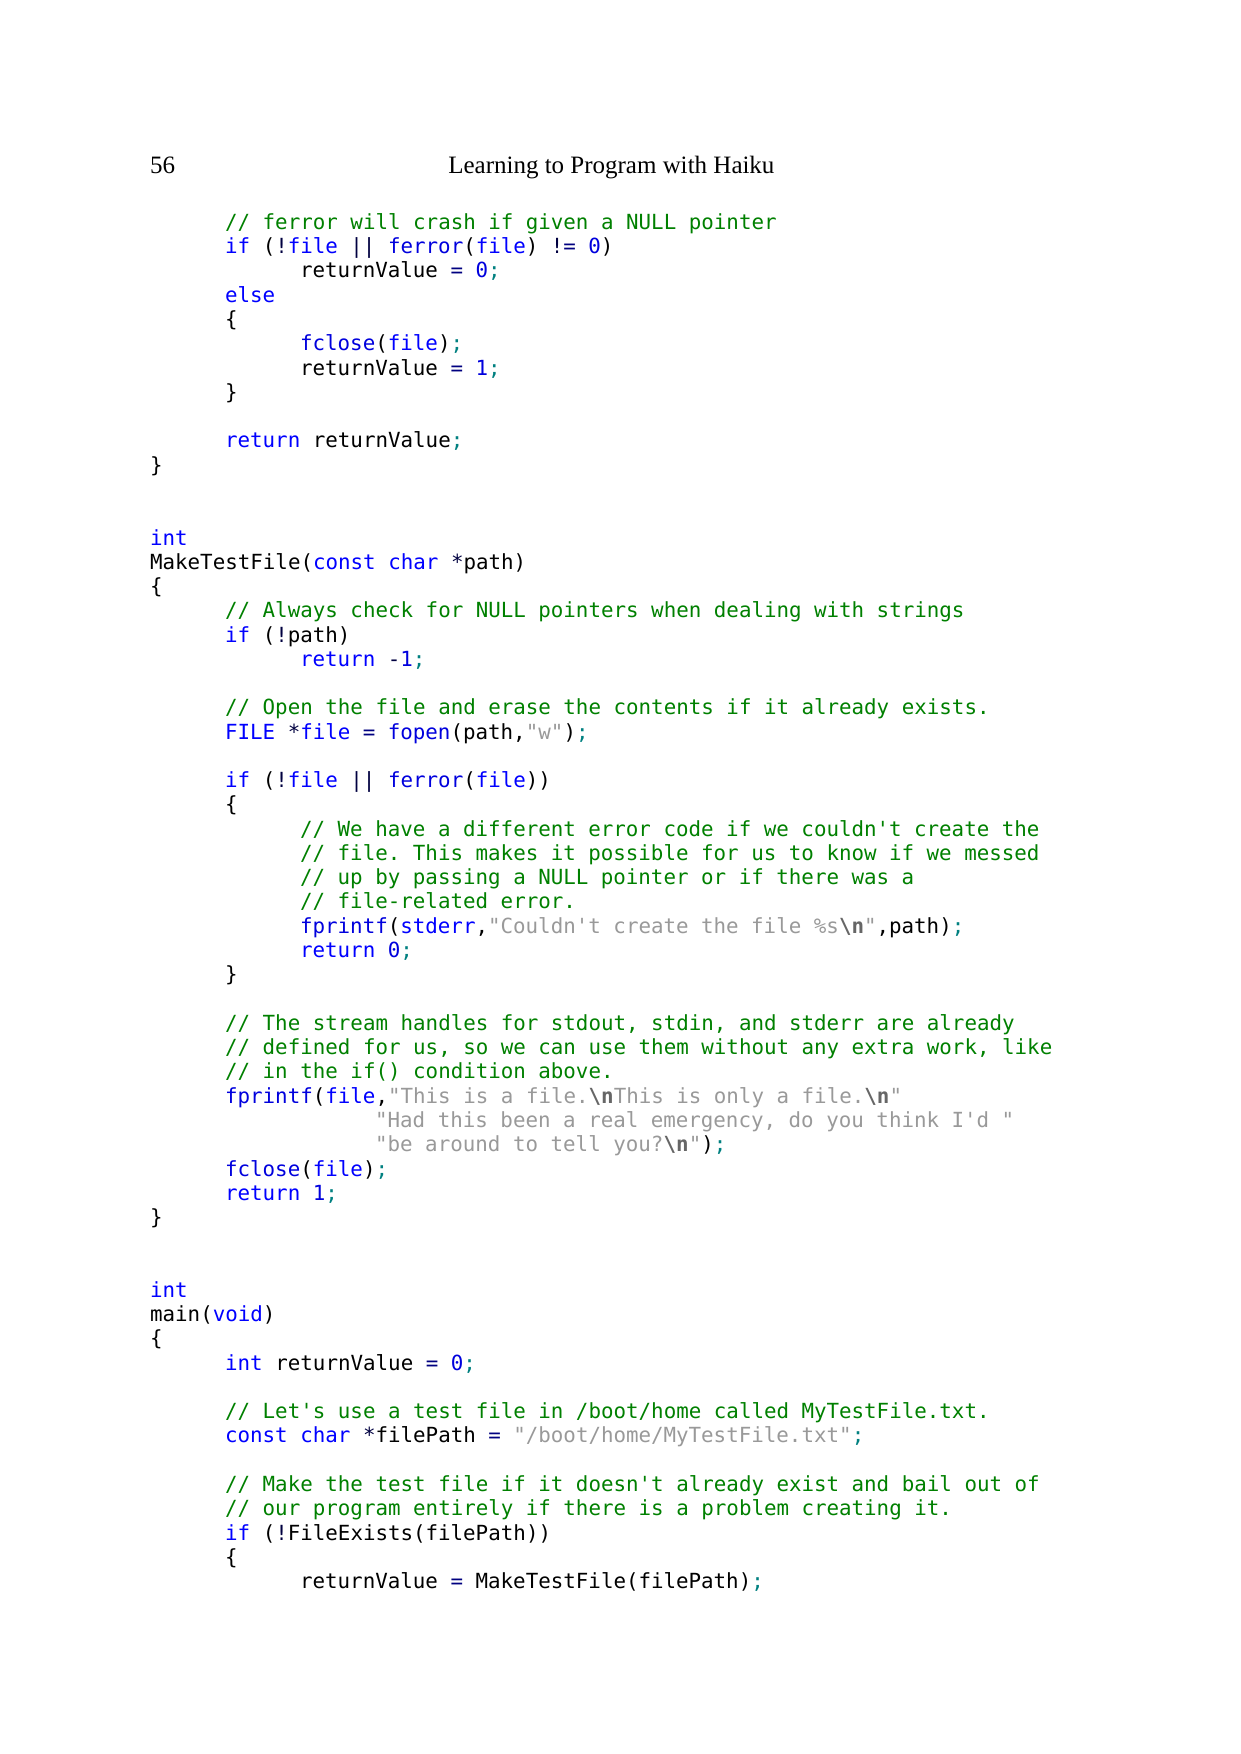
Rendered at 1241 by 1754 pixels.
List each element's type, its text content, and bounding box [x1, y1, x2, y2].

text returnValue = MakeTestFile(filePath); [150, 1569, 1091, 1593]
text "be around to tell you?\n"); [150, 1132, 1091, 1157]
text if (!path) [150, 623, 1091, 647]
text int returnValue = 0; [150, 1351, 1091, 1375]
text if (!file || ferror(file) != 0) [150, 234, 1091, 258]
text // file. This makes it possible for us to know if we messed [150, 841, 1091, 865]
text // The stream handles for stdout, stdin, and stderr are already [150, 1011, 1091, 1035]
text FILE *file = fopen(path,"w"); [150, 720, 1091, 744]
text main(void) [150, 1302, 1091, 1326]
text int [150, 1278, 1091, 1302]
text // defined for us, so we can use them without any extra work, like [150, 1035, 1091, 1059]
text // our program entirely if there is a problem creating it. [150, 1496, 1091, 1521]
text return 1; [150, 1181, 1091, 1205]
text "Had this been a real emergency, do you think I'd " [150, 1108, 1091, 1132]
text fprintf(stderr,"Couldn't create the file %s\n",path); [150, 914, 1091, 938]
text return 0; [150, 938, 1091, 962]
text returnValue = 1; [150, 356, 1091, 380]
text // file-related error. [150, 889, 1091, 914]
text { [150, 1545, 1091, 1569]
text fclose(file); [150, 331, 1091, 356]
text return returnValue; [150, 428, 1091, 453]
text { [150, 574, 1091, 598]
text // Let's use a test file in /boot/home called MyTestFile.txt. [150, 1399, 1091, 1423]
text } [150, 1205, 1091, 1229]
text // We have a different error code if we couldn't create the [150, 817, 1091, 841]
text const char *filePath = "/boot/home/MyTestFile.txt"; [150, 1423, 1091, 1448]
text returnValue = 0; [150, 258, 1091, 283]
text } [150, 453, 1091, 477]
text fprintf(file,"This is a file.\nThis is only a file.\n" [150, 1084, 1091, 1108]
text { [150, 307, 1091, 331]
text // up by passing a NULL pointer or if there was a [150, 865, 1091, 889]
text { [150, 792, 1091, 817]
text { [150, 1326, 1091, 1351]
text } [150, 380, 1091, 404]
text if (!file || ferror(file)) [150, 768, 1091, 792]
text // ferror will crash if given a NULL pointer [150, 210, 1091, 234]
text if (!FileExists(filePath)) [150, 1521, 1091, 1545]
text MakeTestFile(const char *path) [150, 550, 1091, 574]
text fclose(file); [150, 1157, 1091, 1181]
text // in the if() condition above. [150, 1059, 1091, 1084]
text int [150, 526, 1091, 550]
text // Always check for NULL pointers when dealing with strings [150, 598, 1091, 623]
text return -1; [150, 647, 1091, 671]
text // Open the file and erase the contents if it already exists. [150, 695, 1091, 720]
text // Make the test file if it doesn't already exist and bail out of [150, 1472, 1091, 1496]
text else [150, 283, 1091, 307]
text } [150, 962, 1091, 987]
